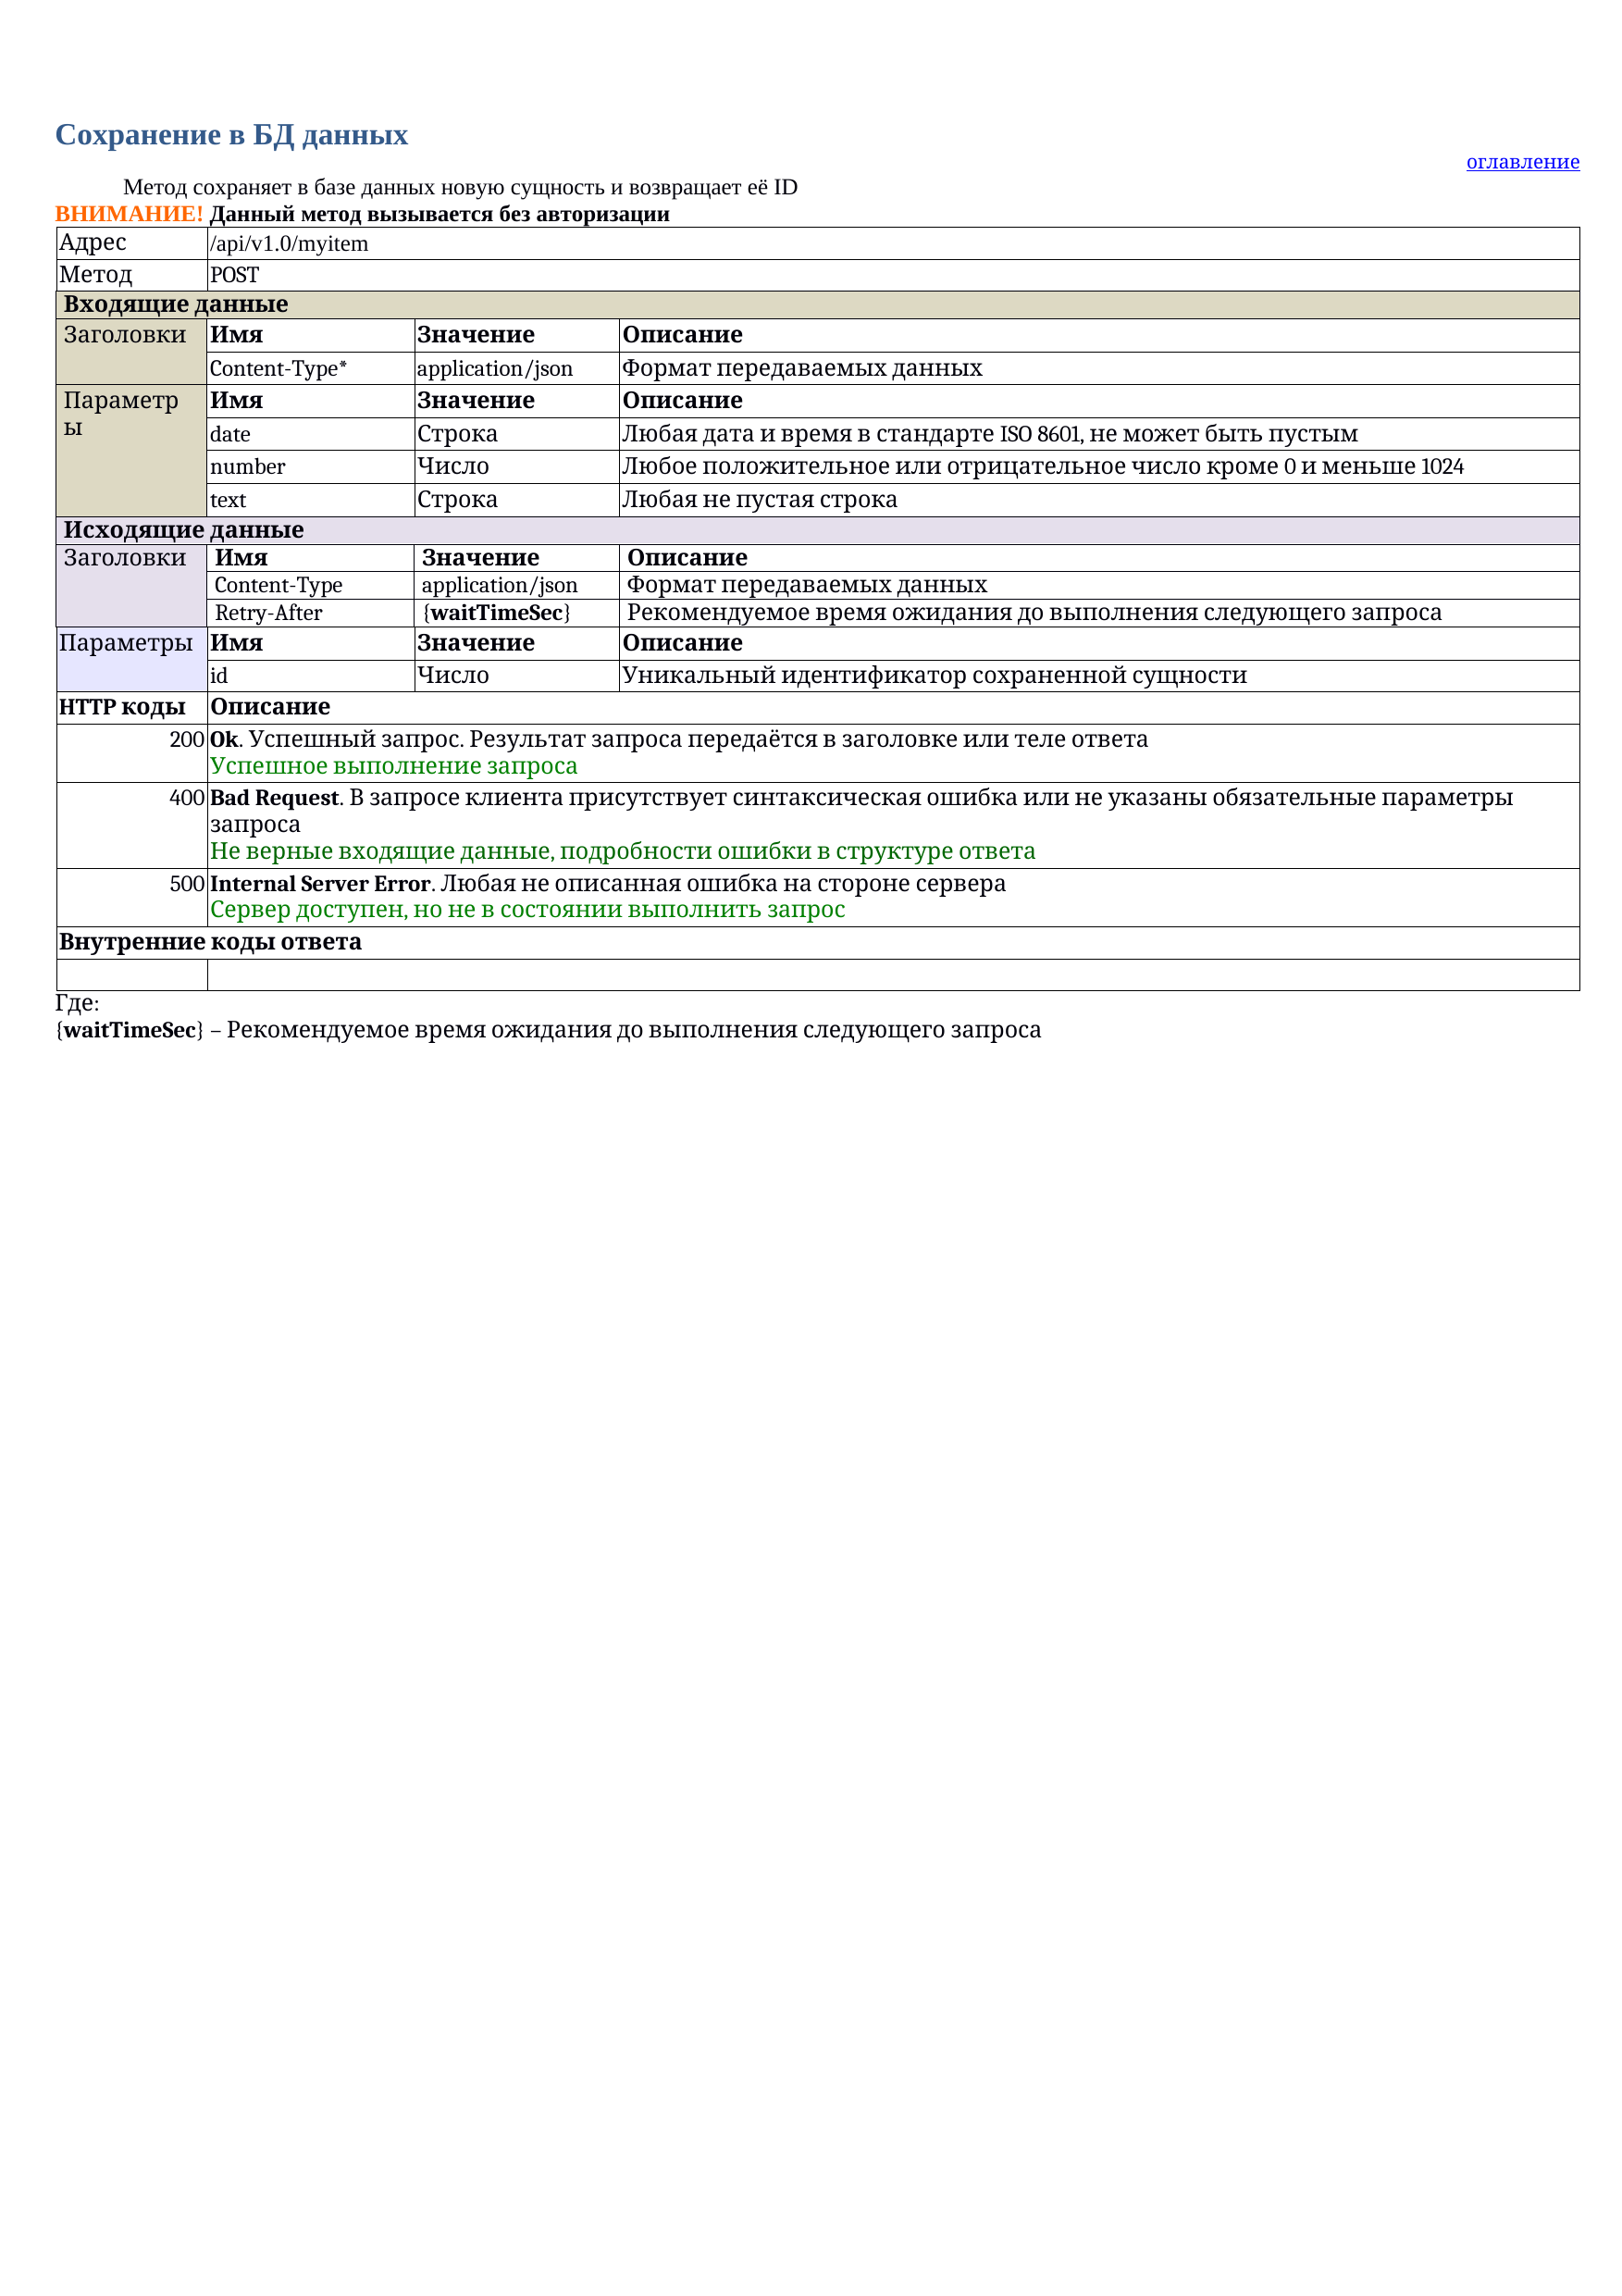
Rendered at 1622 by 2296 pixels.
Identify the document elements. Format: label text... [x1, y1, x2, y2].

table_cell Любая не пустая строка [620, 484, 1579, 516]
table_cell Имя [207, 545, 414, 571]
table_cell Значение [415, 627, 619, 659]
table_cell [57, 960, 207, 990]
table_cell application/json [415, 353, 619, 384]
table_cell Ok. Успешный запрос. Результат запроса передаётся в заголовке или теле ответа Успешное выполнение запроса [208, 725, 1579, 782]
text Где: [55, 990, 1580, 1017]
table_cell Retry-After [207, 600, 414, 627]
table_header /api/v1.0/myitem [208, 228, 1579, 258]
table_cell Значение [415, 319, 619, 351]
table_cell Параметры [57, 627, 207, 691]
table_cell 200 [57, 725, 207, 782]
table_cell Описание [620, 545, 1579, 571]
table_cell Формат передаваемых данных [620, 572, 1579, 599]
table_cell 400 [57, 783, 207, 867]
text ВНИМАНИЕ! Данный метод вызывается без авторизации [55, 200, 1580, 227]
table_cell Имя [207, 319, 415, 351]
table_cell Значение [415, 385, 619, 417]
text {waitTimeSec} – Рекомендуемое время ожидания до выполнения следующего запроса [55, 1017, 1580, 1044]
table_cell Входящие данные [56, 292, 1579, 318]
table_cell Имя [208, 627, 415, 659]
table_cell Описание [620, 627, 1579, 659]
table_cell Значение [415, 545, 619, 571]
table_cell Описание [620, 319, 1579, 351]
table_cell 500 [57, 869, 207, 926]
table_cell HTTP коды [57, 692, 207, 724]
table_cell Формат передаваемых данных [620, 353, 1579, 384]
table_cell id [208, 661, 415, 691]
table_cell Любое положительное или отрицательное число кроме 0 и меньше 1024 [620, 451, 1579, 483]
table_cell Имя [207, 385, 415, 417]
subtitle Сохранение в БД данных [55, 116, 1580, 151]
table_cell Content-Type [207, 572, 414, 599]
table_cell Уникальный идентификатор сохраненной сущности [620, 661, 1579, 691]
table_cell Строка [415, 418, 619, 450]
table_cell [208, 960, 1579, 990]
table_cell Число [415, 451, 619, 483]
table_cell {waitTimeSec} [415, 600, 619, 627]
text Метод сохраняет в базе данных новую сущность и возвращает её ID [55, 173, 1580, 200]
table_header Адрес [57, 228, 207, 258]
table_cell Content-Type* [207, 353, 415, 384]
table_cell Внутренние коды ответа [57, 927, 1579, 959]
table_cell Описание [208, 692, 1579, 724]
table_cell Internal Server Error. Любая не описанная ошибка на стороне сервера Сервер доступен, но не в состоянии выполнить запрос [208, 869, 1579, 926]
table_cell Заголовки [56, 319, 206, 384]
table_cell Строка [415, 484, 619, 516]
table_cell Параметры [56, 385, 206, 516]
table_cell Метод [57, 260, 207, 291]
table_cell Рекомендуемое время ожидания до выполнения следующего запроса [620, 600, 1579, 627]
table_cell Число [415, 661, 619, 691]
text оглавление [55, 151, 1580, 173]
table_cell Описание [620, 385, 1579, 417]
table_cell number [207, 451, 415, 483]
table_cell text [207, 484, 415, 516]
table_cell Bad Request. В запросе клиента присутствует синтаксическая ошибка или не указаны обязательные параметры запроса Не верные входящие данные, подробности ошибки в структуре ответа [208, 783, 1579, 867]
table_cell POST [208, 260, 1579, 291]
table_cell Исходящие данные [56, 517, 1579, 543]
table_cell date [207, 418, 415, 450]
table_cell application/json [415, 572, 619, 599]
table_cell Заголовки [56, 545, 206, 627]
table_cell Любая дата и время в стандарте ISO 8601, не может быть пустым [620, 418, 1579, 450]
